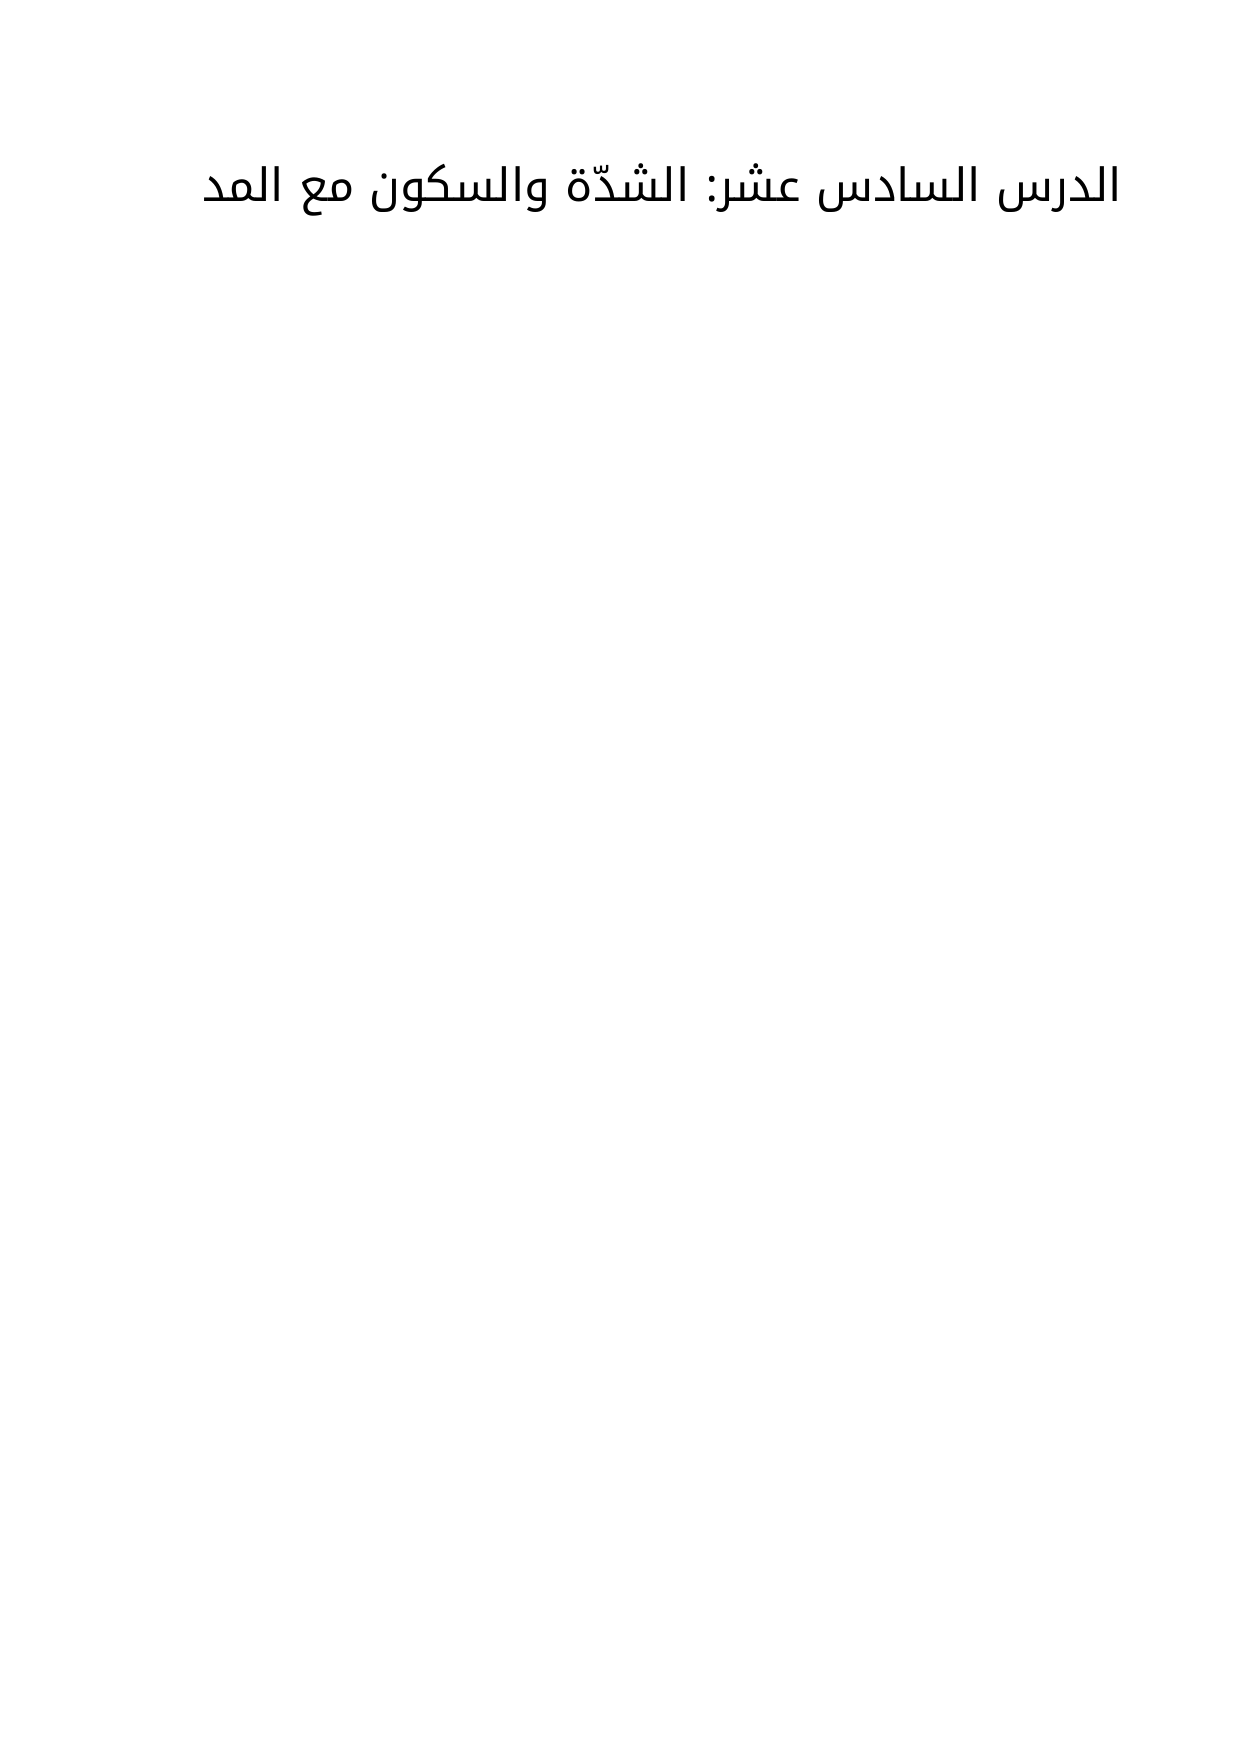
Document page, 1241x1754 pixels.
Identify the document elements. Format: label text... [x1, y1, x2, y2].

subtitle الدرس السادس عشر: الشدّة والسكون مع المد [118, 143, 1122, 230]
